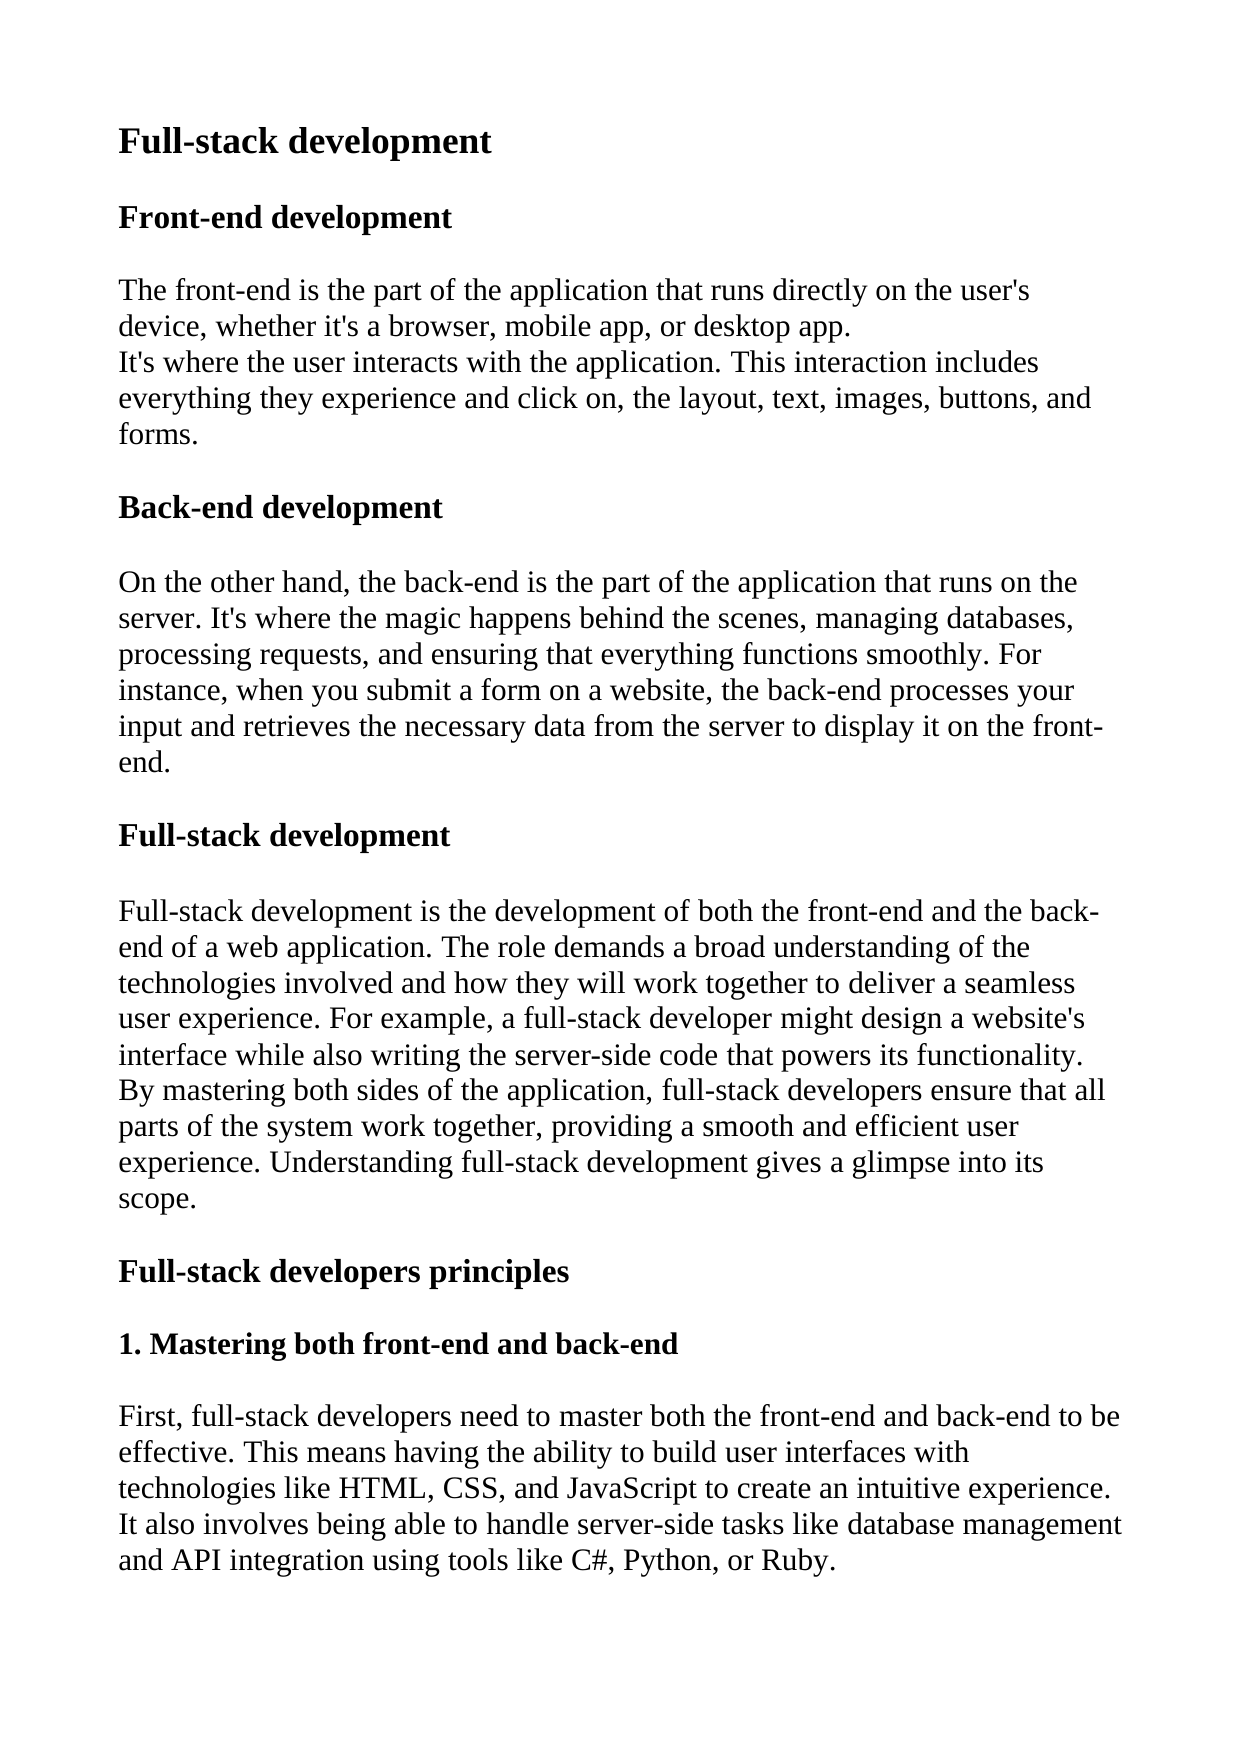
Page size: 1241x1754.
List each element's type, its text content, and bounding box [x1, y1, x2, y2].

text Full-stack development [118, 815, 1122, 854]
text ​Full-stack development is the development of ​both the front-end and the back-end of a web application. ​The role demands a broad understanding ​of the technologies involved and ​how they will work together to ​deliver a seamless user experience. ​For example, a full-stack developer ​might design a website's interface ​while also writing the server-side code ​that powers its functionality. ​By mastering both sides of the application, ​full-stack developers ensure that ​all parts of the system work together, ​providing a smooth and efficient user experience. ​Understanding full-stack development gives ​a glimpse into its scope. [118, 892, 1122, 1215]
text Full-stack development [118, 118, 1122, 161]
text ​On the other hand, the back-end is ​the part of the application that runs on the server. ​It's where the magic happens behind the scenes, ​managing databases, processing requests, ​and ensuring that everything functions smoothly. ​For instance, when you submit a form on a website, ​the back-end processes your input and retrieves ​the necessary data from ​the server to display it on the front-end. ​ [118, 564, 1122, 779]
text Back-end development [118, 487, 1122, 525]
text 1. Mastering both front-end and back-end [118, 1326, 1122, 1362]
text ​First, full-stack developers need to ​master both the front-end and back-end to be effective. ​This means having the ability to build ​user interfaces with technologies like HTML, ​CSS, and JavaScript to create an intuitive experience. ​It also involves being able to ​handle server-side tasks like ​database management and API integration using ​tools like C#, Python, or Ruby. ​ [118, 1397, 1122, 1577]
text The front-end is the part of ​the application that runs directly on the user's device, ​whether it's a browser, mobile app, or desktop app. [118, 271, 1122, 343]
text Full-stack developers principles [118, 1251, 1122, 1290]
text Front-end development [118, 197, 1122, 236]
text ​It's where the user interacts with the application. ​This interaction includes everything ​they experience and click on, ​the layout, text, images, buttons, and forms. [118, 343, 1122, 451]
